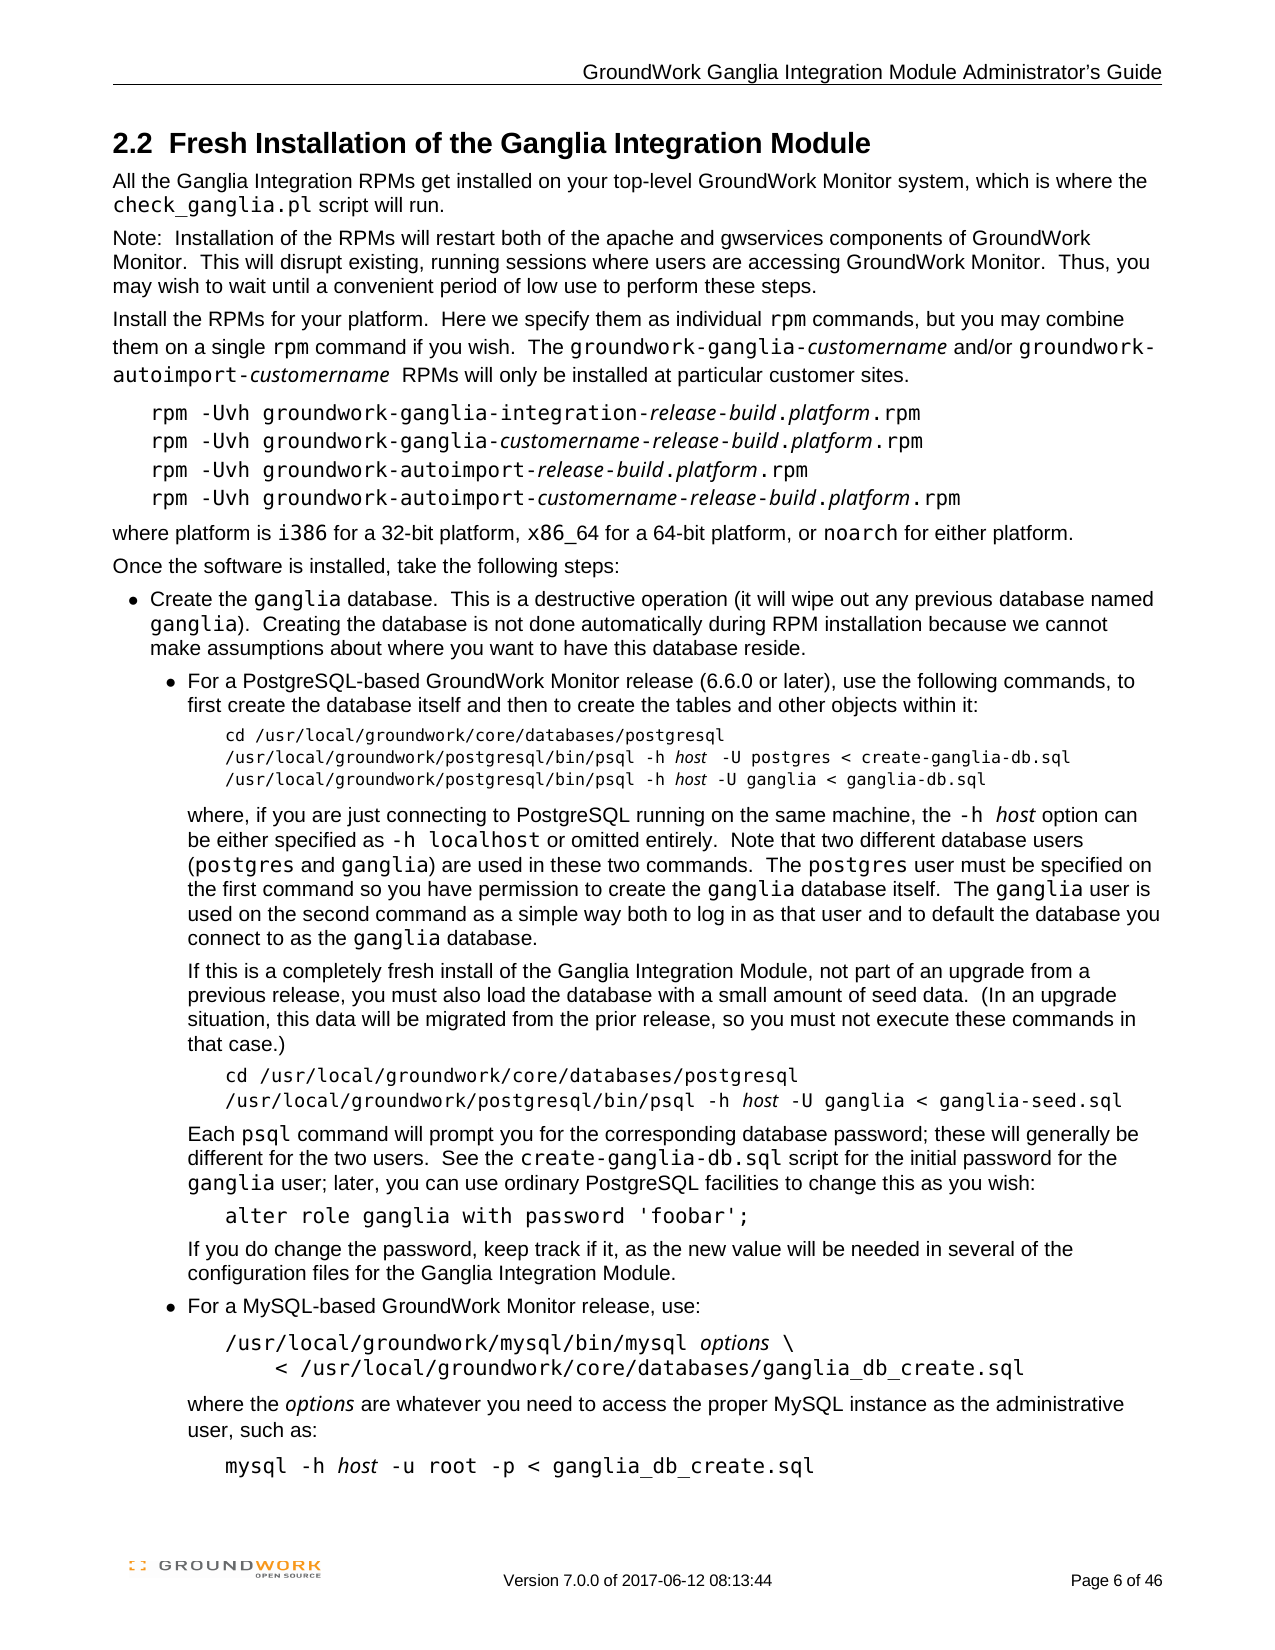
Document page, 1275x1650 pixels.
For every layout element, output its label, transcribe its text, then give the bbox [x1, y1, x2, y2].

text rpm -Uvh groundwork-autoimport-release-build.platform.rpm [150, 455, 1162, 483]
text All the Ganglia Integration RPMs get installed on your top-level GroundWork Monitor system, which is where the check_ganglia.pl script will run. [112, 168, 1162, 217]
text mysql -h host -u root -p < ganglia_db_create.sql [225, 1451, 1162, 1479]
text where the options are whatever you need to access the proper MySQL instance as the administrative user, such as: [187, 1389, 1162, 1442]
text Note: Installation of the RPMs will restart both of the apache and gwservices components of GroundWork Monitor. This will disrupt existing, running sessions where users are accessing GroundWork Monitor. Thus, you may wish to wait until a convenient period of low use to perform these steps. [112, 226, 1162, 298]
text If you do change the password, keep track if it, as the new value will be needed in several of the configuration files for the Ganglia Integration Module. [187, 1237, 1162, 1285]
text rpm -Uvh groundwork-autoimport-customername-release-build.platform.rpm [150, 483, 1162, 512]
text /usr/local/groundwork/mysql/bin/mysql options \ [225, 1327, 1162, 1356]
picture [129, 1561, 321, 1578]
text rpm -Uvh groundwork-ganglia-integration-release-build.platform.rpm [150, 398, 1162, 426]
text where, if you are just connecting to PostgreSQL running on the same machine, the -h host option can be either specified as -h localhost or omitted entirely. Note that two different database users (postgres and ganglia) are used in these two commands. The postgres user must be specified on the first command so you have permission to create the ganglia database itself. The ganglia user is used on the second command as a simple way both to log in as that user and to default the database you connect to as the ganglia database. [187, 800, 1162, 950]
text Each psql command will prompt you for the corresponding database password; these will generally be different for the two users. See the create-ganglia-db.sql script for the initial password for the ganglia user; later, you can use ordinary PostgreSQL facilities to change this as you wish: [187, 1121, 1162, 1195]
text If this is a completely fresh install of the Ganglia Integration Module, not part of an upgrade from a previous release, you must also load the database with a small amount of seed data. (In an upgrade situation, this data will be migrated from the prior release, so you must not execute these commands in that case.) [187, 959, 1162, 1056]
subtitle Fresh Installation of the Ganglia Integration Module [112, 126, 1162, 159]
text alter role ganglia with password 'foobar'; [225, 1204, 1162, 1228]
text Install the RPMs for your platform. Here we specify them as individual rpm commands, but you may combine them on a single rpm command if you wish. The groundwork-ganglia-customername and/or groundwork-autoimport-customername RPMs will only be installed at particular customer sites. [112, 307, 1162, 389]
list For a MySQL-based GroundWork Monitor release, use: [165, 1294, 1162, 1318]
text /usr/local/groundwork/postgresql/bin/psql -h host -U postgres < create-ganglia-db.sql [225, 746, 1162, 768]
text where platform is i386 for a 32-bit platform, x86_64 for a 64-bit platform, or noarch for either platform. [112, 521, 1162, 545]
text rpm -Uvh groundwork-ganglia-customername-release-build.platform.rpm [150, 426, 1162, 455]
text /usr/local/groundwork/postgresql/bin/psql -h host -U ganglia < ganglia-db.sql [225, 768, 1162, 791]
text Once the software is installed, take the following steps: [112, 554, 1162, 578]
text cd /usr/local/groundwork/core/databases/postgresql [225, 1064, 1162, 1086]
list For a PostgreSQL-based GroundWork Monitor release (6.6.0 or later), use the following commands, to first create the database itself and then to create the tables and other objects within it: [165, 669, 1162, 717]
list Create the ganglia database. This is a destructive operation (it will wipe out any previous database named ganglia). Creating the database is not done automatically during RPM installation because we cannot make assumptions about where you want to have this database reside. [127, 587, 1162, 660]
text < /usr/local/groundwork/core/databases/ganglia_db_create.sql [225, 1356, 1162, 1380]
text cd /usr/local/groundwork/core/databases/postgresql [225, 726, 1162, 746]
text /usr/local/groundwork/postgresql/bin/psql -h host -U ganglia < ganglia-seed.sql [225, 1086, 1162, 1112]
